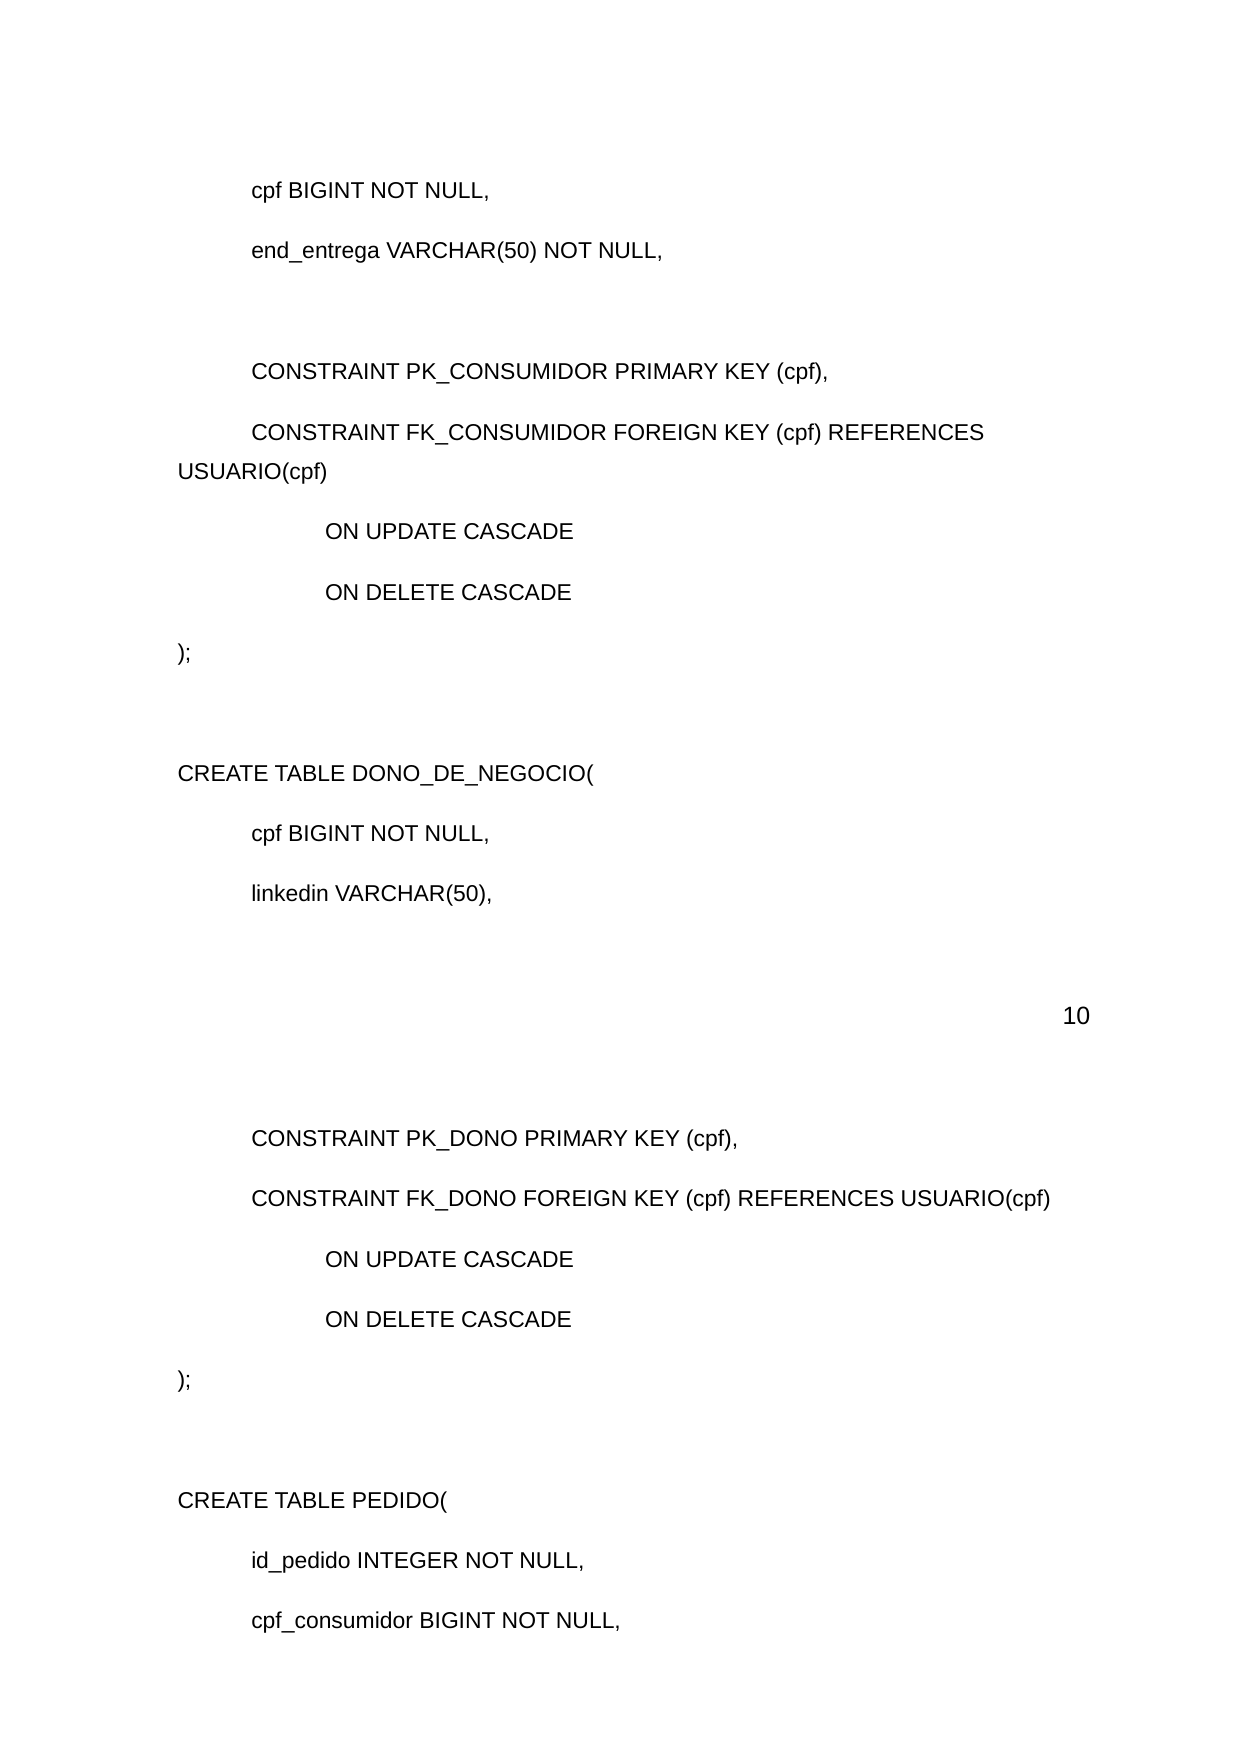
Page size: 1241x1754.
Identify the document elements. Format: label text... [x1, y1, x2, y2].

text 10 [1062, 1001, 1122, 1029]
text ); [177, 639, 1122, 665]
text CREATE TABLE DONO_DE_NEGOCIO( [177, 759, 1122, 786]
text CONSTRAINT FK_CONSUMIDOR FOREIGN KEY (cpf) REFERENCES USUARIO(cpf) [177, 418, 1122, 484]
text linkedin VARCHAR(50), [177, 880, 1122, 906]
text CONSTRAINT PK_CONSUMIDOR PRIMARY KEY (cpf), [177, 358, 1122, 384]
text CONSTRAINT FK_DONO FOREIGN KEY (cpf) REFERENCES USUARIO(cpf) [177, 1185, 1122, 1212]
text ON DELETE CASCADE [177, 578, 1122, 605]
text ON DELETE CASCADE [177, 1306, 1122, 1332]
text id_pedido INTEGER NOT NULL, [177, 1547, 1122, 1573]
text ); [177, 1366, 1122, 1393]
text cpf BIGINT NOT NULL, [177, 820, 1122, 846]
text CONSTRAINT PK_DONO PRIMARY KEY (cpf), [177, 1125, 1122, 1151]
text ON UPDATE CASCADE [177, 1246, 1122, 1272]
text cpf_consumidor BIGINT NOT NULL, [177, 1607, 1122, 1634]
text CREATE TABLE PEDIDO( [177, 1487, 1122, 1513]
text cpf BIGINT NOT NULL, [177, 177, 1122, 203]
text end_entrega VARCHAR(50) NOT NULL, [177, 237, 1122, 264]
text ON UPDATE CASCADE [177, 518, 1122, 544]
